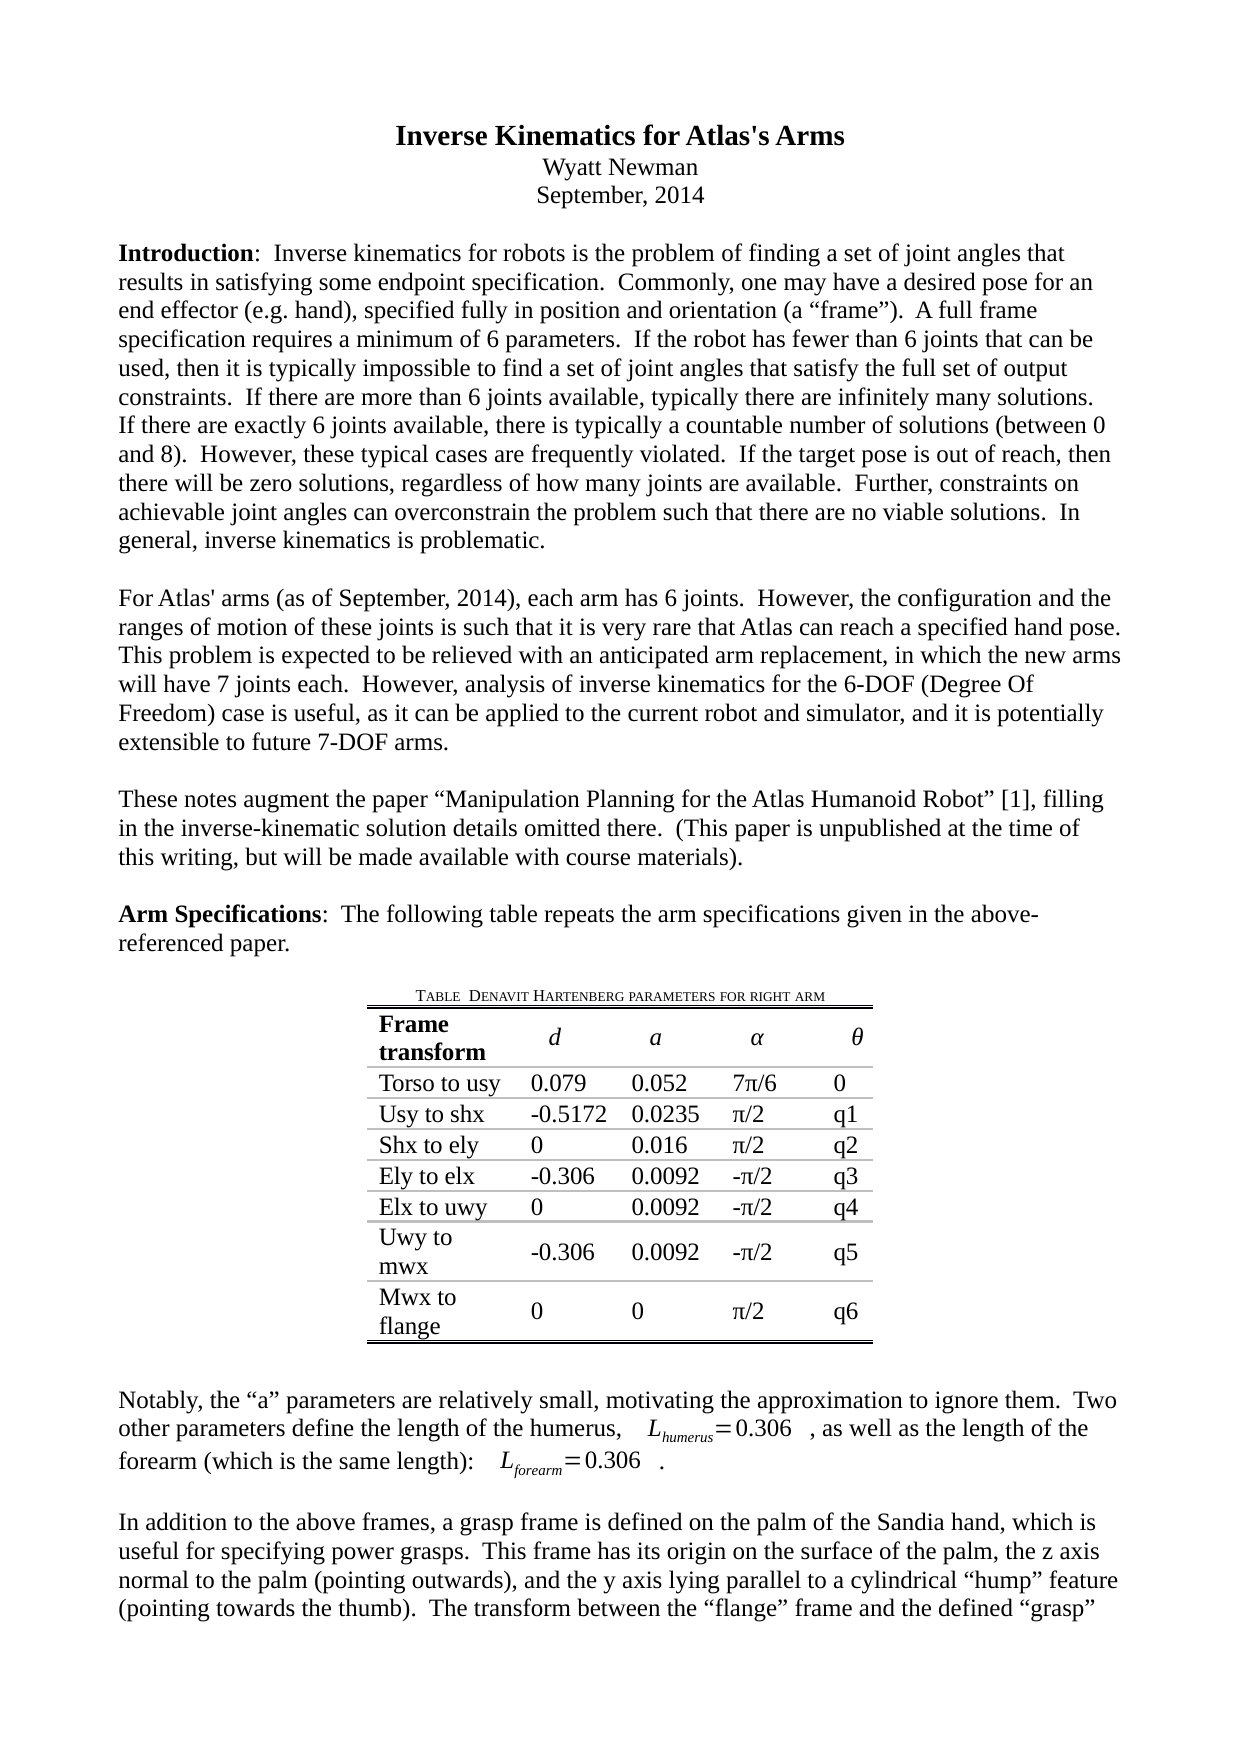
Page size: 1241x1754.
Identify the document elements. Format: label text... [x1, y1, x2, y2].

table_cell 7π/6 [721, 1068, 822, 1097]
table_cell Usy to shx [367, 1099, 519, 1128]
table_cell Elx to uwy [367, 1192, 519, 1220]
table_cell 0 [519, 1130, 620, 1159]
table_cell 0.0092 [620, 1223, 721, 1280]
text In addition to the above frames, a grasp frame is defined on the palm of the Sandia hand, which is useful for specifying power grasps. This frame has its origin on the surface of the palm, the z axis normal to the palm (pointing outwards), and the y axis lying parallel to a cylindrical “hump” feature (pointing towards the thumb). The transform between the “flange” frame and the defined “grasp” frame is hard coded as a set of constants in a 4x4 transformation matrix, . Note that the first line of the D-H table is also comprised of all constants (no variable q angle), and thus the transform is also static (i.e., a set of constants). [118, 1507, 1122, 1622]
table_header [519, 1009, 620, 1066]
text Inverse Kinematics for Atlas's Arms [118, 118, 1122, 152]
text Wyatt Newman [118, 152, 1122, 180]
table_cell π/2 [721, 1099, 822, 1128]
text September, 2014 [118, 180, 1122, 209]
table_cell Ely to elx [367, 1161, 519, 1189]
table_cell 0.0092 [620, 1161, 721, 1189]
table_cell 0.079 [519, 1068, 620, 1097]
text Introduction: Inverse kinematics for robots is the problem of finding a set of joint angles that results in satisfying some endpoint specification. Commonly, one may have a desired pose for an end effector (e.g. hand), specified fully in position and orientation (a “frame”). A full frame specification requires a minimum of 6 parameters. If the robot has fewer than 6 joints that can be used, then it is typically impossible to find a set of joint angles that satisfy the full set of output constraints. If there are more than 6 joints available, typically there are infinitely many solutions. If there are exactly 6 joints available, there is typically a countable number of solutions (between 0 and 8). However, these typical cases are frequently violated. If the target pose is out of reach, then there will be zero solutions, regardless of how many joints are available. Further, constraints on achievable joint angles can overconstrain the problem such that there are no viable solutions. In general, inverse kinematics is problematic. [118, 238, 1122, 554]
table_cell -π/2 [721, 1223, 822, 1280]
table_cell q5 [822, 1223, 873, 1280]
table_cell 0 [519, 1192, 620, 1220]
table_cell Torso to usy [367, 1068, 519, 1097]
text These notes augment the paper “Manipulation Planning for the Atlas Humanoid Robot” [1], filling in the inverse-kinematic solution details omitted there. (This paper is unpublished at the time of this writing, but will be made available with course materials). [118, 784, 1122, 870]
title Table Denavit Hartenberg parameters for right arm [118, 985, 1122, 1004]
table_cell 0 [822, 1068, 873, 1097]
table_cell π/2 [721, 1130, 822, 1159]
table_cell Mwx to flange [367, 1282, 519, 1339]
table_cell q3 [822, 1161, 873, 1189]
table_cell 0 [620, 1282, 721, 1339]
table_header [822, 1009, 873, 1066]
text Notably, the “a” parameters are relatively small, motivating the approximation to ignore them. Two other parameters define the length of the humerus, , as well as the length of the forearm (which is the same length): . [118, 1385, 1122, 1478]
table_header Frame transform [367, 1009, 519, 1066]
table_cell -0.306 [519, 1161, 620, 1189]
table_cell -π/2 [721, 1192, 822, 1220]
table_header [721, 1009, 822, 1066]
table_cell 0 [519, 1282, 620, 1339]
table_cell 0.0235 [620, 1099, 721, 1128]
text Arm Specifications: The following table repeats the arm specifications given in the above-referenced paper. [118, 899, 1122, 957]
table_cell q2 [822, 1130, 873, 1159]
table_cell π/2 [721, 1282, 822, 1339]
table_cell -0.5172 [519, 1099, 620, 1128]
table_cell -π/2 [721, 1161, 822, 1189]
table_cell Shx to ely [367, 1130, 519, 1159]
table_header [620, 1009, 721, 1066]
table_cell 0.016 [620, 1130, 721, 1159]
table_cell Uwy to mwx [367, 1223, 519, 1280]
table_cell q1 [822, 1099, 873, 1128]
table_cell 0.052 [620, 1068, 721, 1097]
table_cell q4 [822, 1192, 873, 1220]
table_cell 0.0092 [620, 1192, 721, 1220]
table_cell q6 [822, 1282, 873, 1339]
table_cell -0.306 [519, 1223, 620, 1280]
text For Atlas' arms (as of September, 2014), each arm has 6 joints. However, the configuration and the ranges of motion of these joints is such that it is very rare that Atlas can reach a specified hand pose. This problem is expected to be relieved with an anticipated arm replacement, in which the new arms will have 7 joints each. However, analysis of inverse kinematics for the 6-DOF (Degree Of Freedom) case is useful, as it can be applied to the current robot and simulator, and it is potentially extensible to future 7-DOF arms. [118, 583, 1122, 755]
